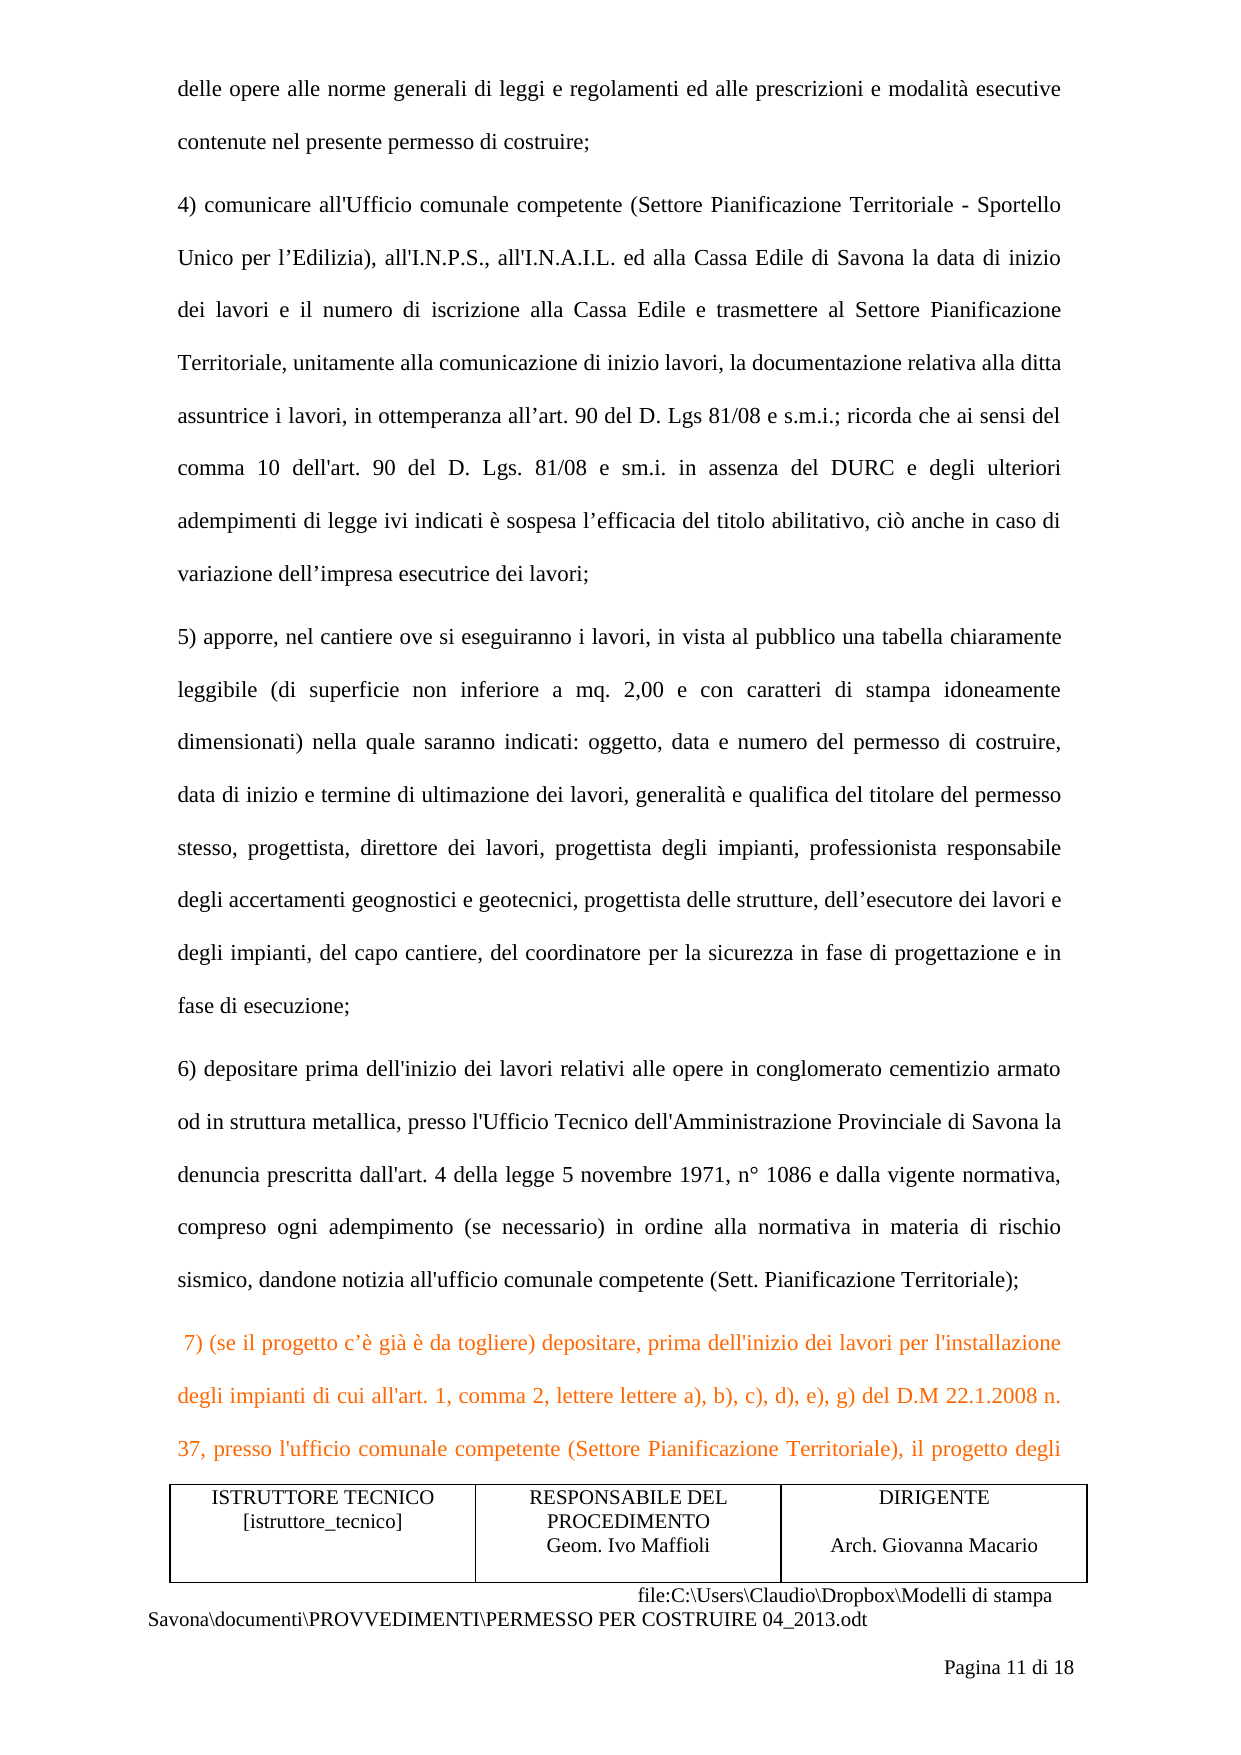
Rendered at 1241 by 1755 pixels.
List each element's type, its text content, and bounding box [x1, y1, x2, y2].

text 6) depositare prima dell'inizio dei lavori relativi alle opere in conglomerato cementizio armato od in struttura metallica, presso l'Ufficio Tecnico dell'Amministrazione Provinciale di Savona la denuncia prescritta dall'art. 4 della legge 5 novembre 1971, n° 1086 e dalla vigente normativa, compreso ogni adempimento (se necessario) in ordine alla normativa in materia di rischio sismico, dandone notizia all'ufficio comunale competente (Sett. Pianificazione Territoriale); [177, 1055, 1063, 1292]
text 4) comunicare all'Ufficio comunale competente (Settore Pianificazione Territoriale - Sportello Unico per l’Edilizia), all'I.N.P.S., all'I.N.A.I.L. ed alla Cassa Edile di Savona la data di inizio dei lavori e il numero di iscrizione alla Cassa Edile e trasmettere al Settore Pianificazione Territoriale, unitamente alla comunicazione di inizio lavori, la documentazione relativa alla ditta assuntrice i lavori, in ottemperanza all’art. 90 del D. Lgs 81/08 e s.m.i.; ricorda che ai sensi del comma 10 dell'art. 90 del D. Lgs. 81/08 e sm.i. in assenza del DURC e degli ulteriori adempimenti di legge ivi indicati è sospesa l’efficacia del titolo abilitativo, ciò anche in caso di variazione dell’impresa esecutrice dei lavori; [177, 191, 1063, 586]
text 5) apporre, nel cantiere ove si eseguiranno i lavori, in vista al pubblico una tabella chiaramente leggibile (di superficie non inferiore a mq. 2,00 e con caratteri di stampa idoneamente dimensionati) nella quale saranno indicati: oggetto, data e numero del permesso di costruire, data di inizio e termine di ultimazione dei lavori, generalità e qualifica del titolare del permesso stesso, progettista, direttore dei lavori, progettista degli impianti, professionista responsabile degli accertamenti geognostici e geotecnici, progettista delle strutture, dell’esecutore dei lavori e degli impianti, del capo cantiere, del coordinatore per la sicurezza in fase di progettazione e in fase di esecuzione; [177, 623, 1063, 1018]
text delle opere alle norme generali di leggi e regolamenti ed alle prescrizioni e modalità esecutive contenute nel presente permesso di costruire; [177, 75, 1063, 154]
text 7) (se il progetto c’è già è da togliere) depositare, prima dell'inizio dei lavori per l'installazione degli impianti di cui all'art. 1, comma 2, lettere lettere a), b), c), d), e), g) del D.M 22.1.2008 n. 37, presso l'ufficio comunale competente (Settore Pianificazione Territoriale), il progetto degli [177, 1329, 1063, 1461]
